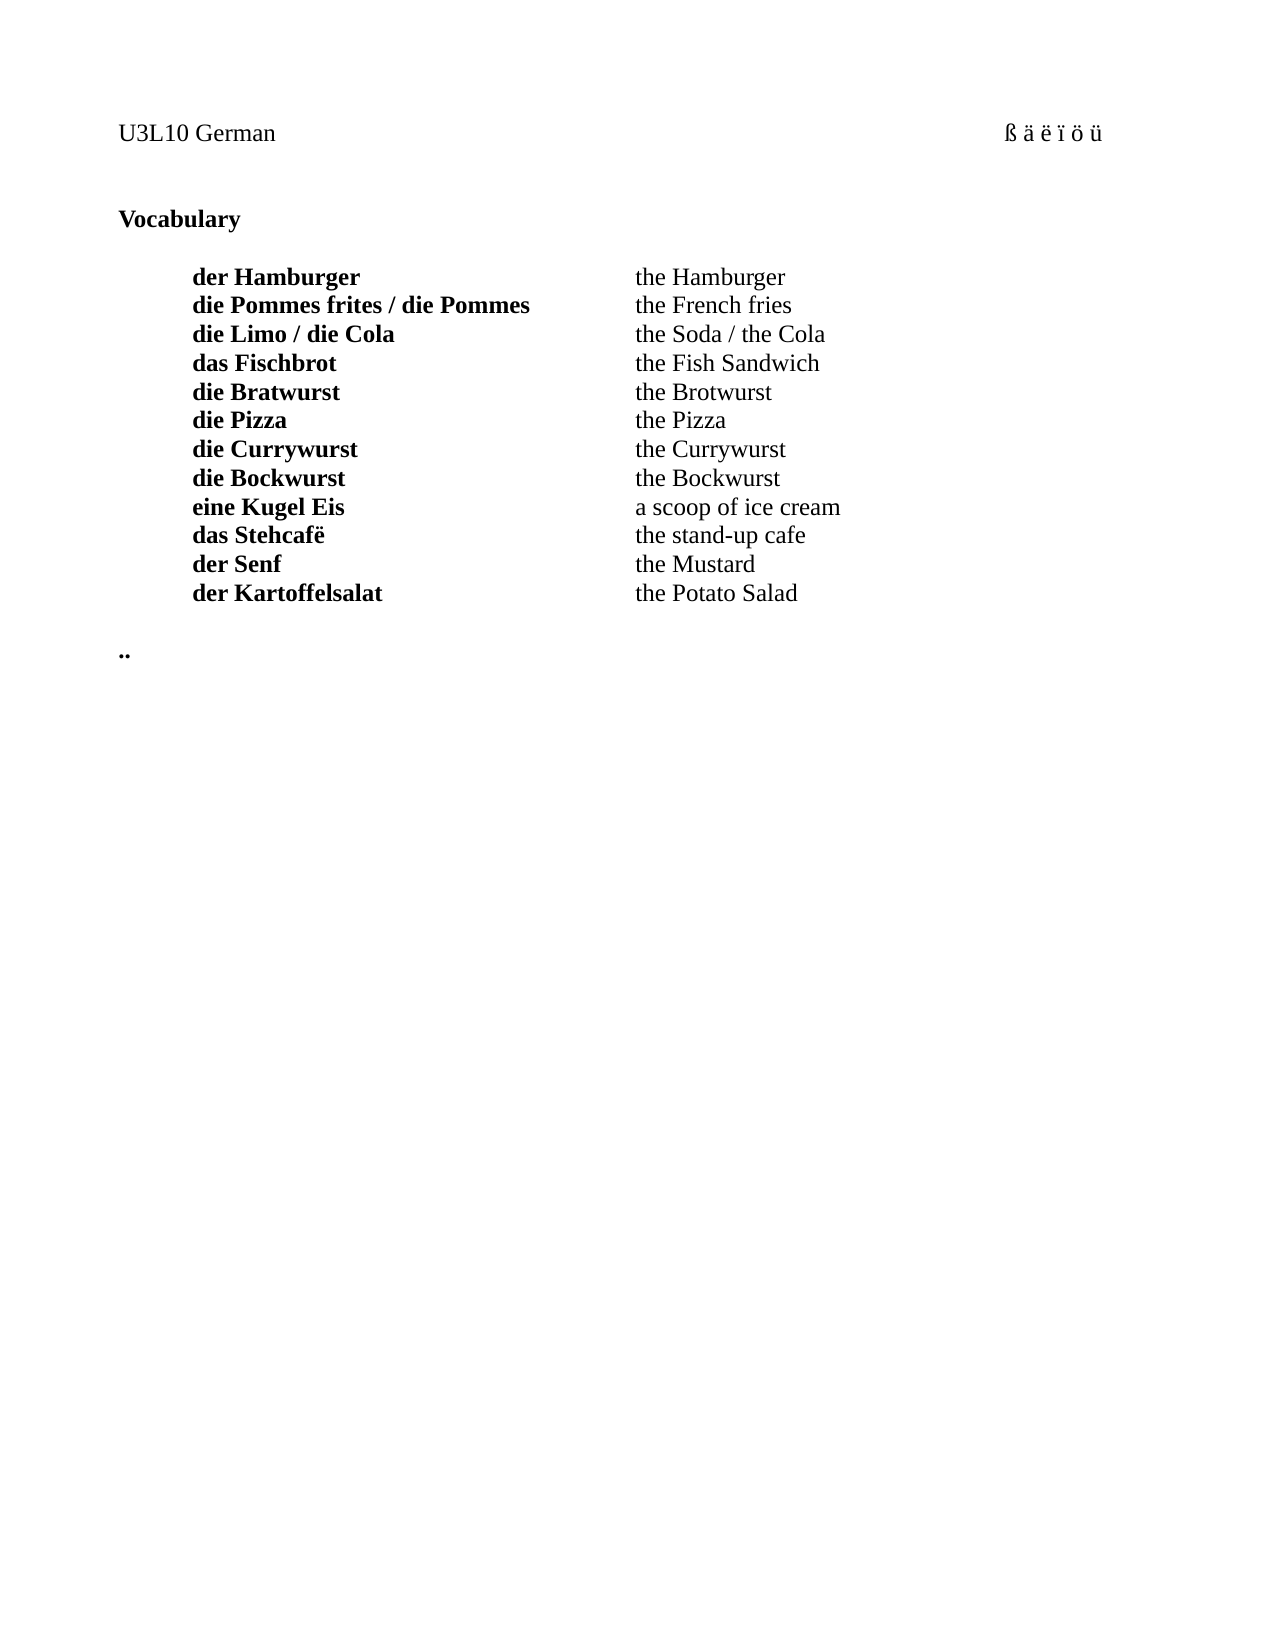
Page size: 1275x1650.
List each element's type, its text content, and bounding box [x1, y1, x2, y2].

text der Hamburger the Hamburger [118, 262, 1157, 291]
text das Stehcafë the stand-up cafe [118, 521, 1157, 549]
text die Pizza the Pizza [118, 406, 1157, 434]
text das Fischbrot the Fish Sandwich [118, 348, 1157, 377]
text Vocabulary [118, 204, 1157, 233]
text die Bratwurst the Brotwurst [118, 377, 1157, 406]
text die Pommes frites / die Pommes the French fries [118, 291, 1157, 319]
text die Bockwurst the Bockwurst [118, 463, 1157, 492]
text die Currywurst the Currywurst [118, 434, 1157, 463]
text der Kartoffelsalat the Potato Salad [118, 578, 1157, 607]
text .. [118, 636, 1157, 664]
text U3L10 German ß ä ë ï ö ü [118, 118, 1157, 147]
text der Senf the Mustard [118, 549, 1157, 578]
text eine Kugel Eis a scoop of ice cream [118, 492, 1157, 521]
text die Limo / die Cola the Soda / the Cola [118, 319, 1157, 348]
